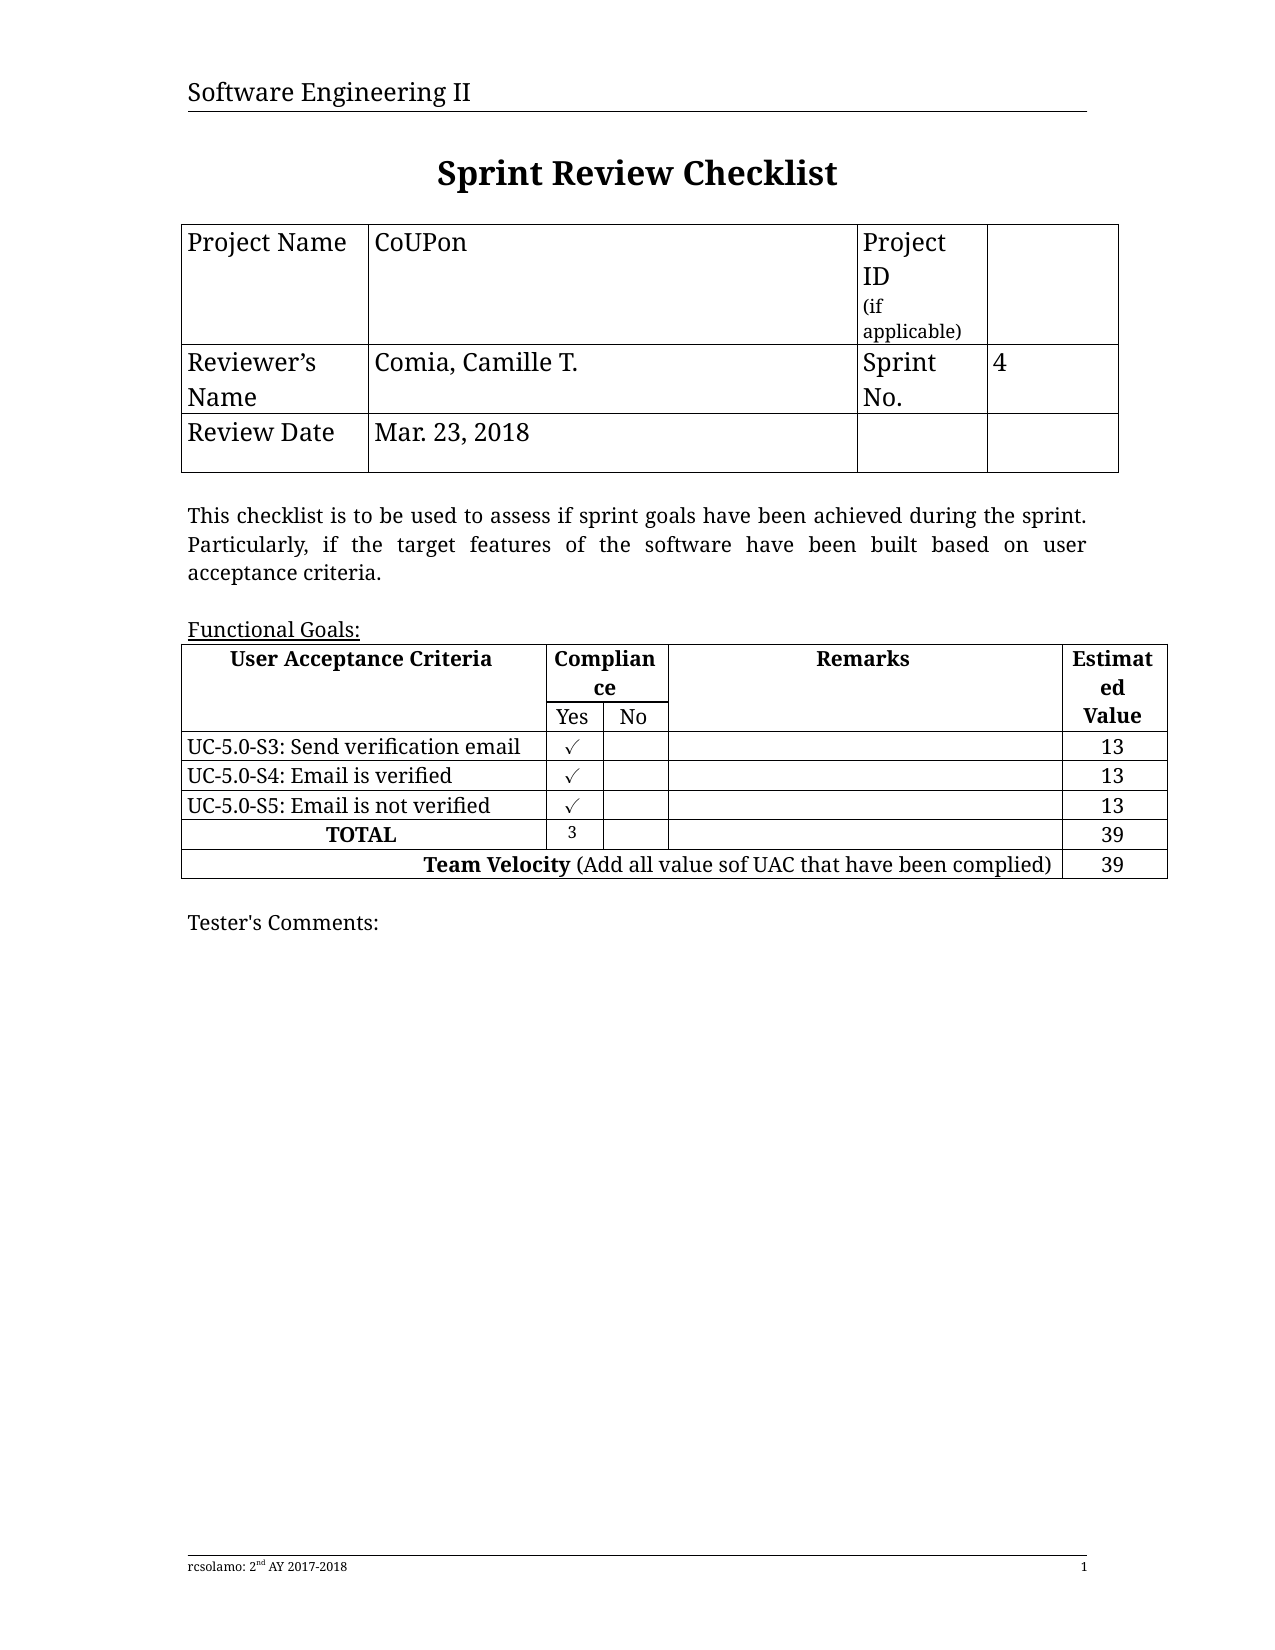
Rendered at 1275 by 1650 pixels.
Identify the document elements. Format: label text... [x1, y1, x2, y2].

text Functional Goals: [187, 615, 1087, 643]
text Tester's Comments: [187, 908, 1087, 936]
table_cell [669, 732, 1062, 760]
table_cell 13 [1063, 761, 1167, 790]
table_header Project Name [182, 225, 368, 344]
table_header User Acceptance Criteria [182, 645, 546, 731]
table_cell ✓ [547, 791, 603, 819]
table_cell Comia, Camille T. [369, 345, 857, 413]
table_cell [604, 791, 668, 819]
table_cell 13 [1063, 791, 1167, 819]
table_cell [604, 761, 668, 790]
table_header Remarks [669, 645, 1062, 731]
text This checklist is to be used to assess if sprint goals have been achieved during the sprint. Particularly, if the target features of the software have been built based on user acceptance criteria. [187, 501, 1087, 587]
table_cell 4 [988, 345, 1118, 413]
table_cell UC-5.0-S3: Send verification email [182, 732, 546, 760]
table_cell [669, 791, 1062, 819]
table_cell 39 [1063, 820, 1167, 849]
table_cell 39 [1063, 850, 1167, 878]
table_cell [858, 414, 987, 472]
table_cell [669, 820, 1062, 849]
table_cell UC-5.0-S5: Email is not verified [182, 791, 546, 819]
table_cell Sprint No. [858, 345, 987, 413]
text Sprint Review Checklist [187, 150, 1087, 195]
table_cell [604, 820, 668, 849]
table_cell TOTAL [182, 820, 546, 849]
table_cell 3 [547, 820, 603, 849]
table_header CoUPon [369, 225, 857, 344]
table_cell Yes [547, 703, 603, 731]
table_cell ✓ [547, 761, 603, 790]
table_header Compliance [547, 645, 668, 701]
table_cell Team Velocity (Add all value sof UAC that have been complied) [182, 850, 1062, 878]
table_cell [669, 761, 1062, 790]
table_cell ✓ [547, 732, 603, 760]
table_cell No [604, 703, 668, 731]
table_cell Reviewer’s Name [182, 345, 368, 413]
table_header [988, 225, 1118, 344]
table_cell Mar. 23, 2018 [369, 414, 857, 472]
table_header Estimated Value [1063, 645, 1167, 731]
table_cell UC-5.0-S4: Email is verified [182, 761, 546, 790]
table_cell [988, 414, 1118, 472]
table_cell [604, 732, 668, 760]
table_header Project ID (if applicable) [858, 225, 987, 344]
table_cell Review Date [182, 414, 368, 472]
table_cell 13 [1063, 732, 1167, 760]
